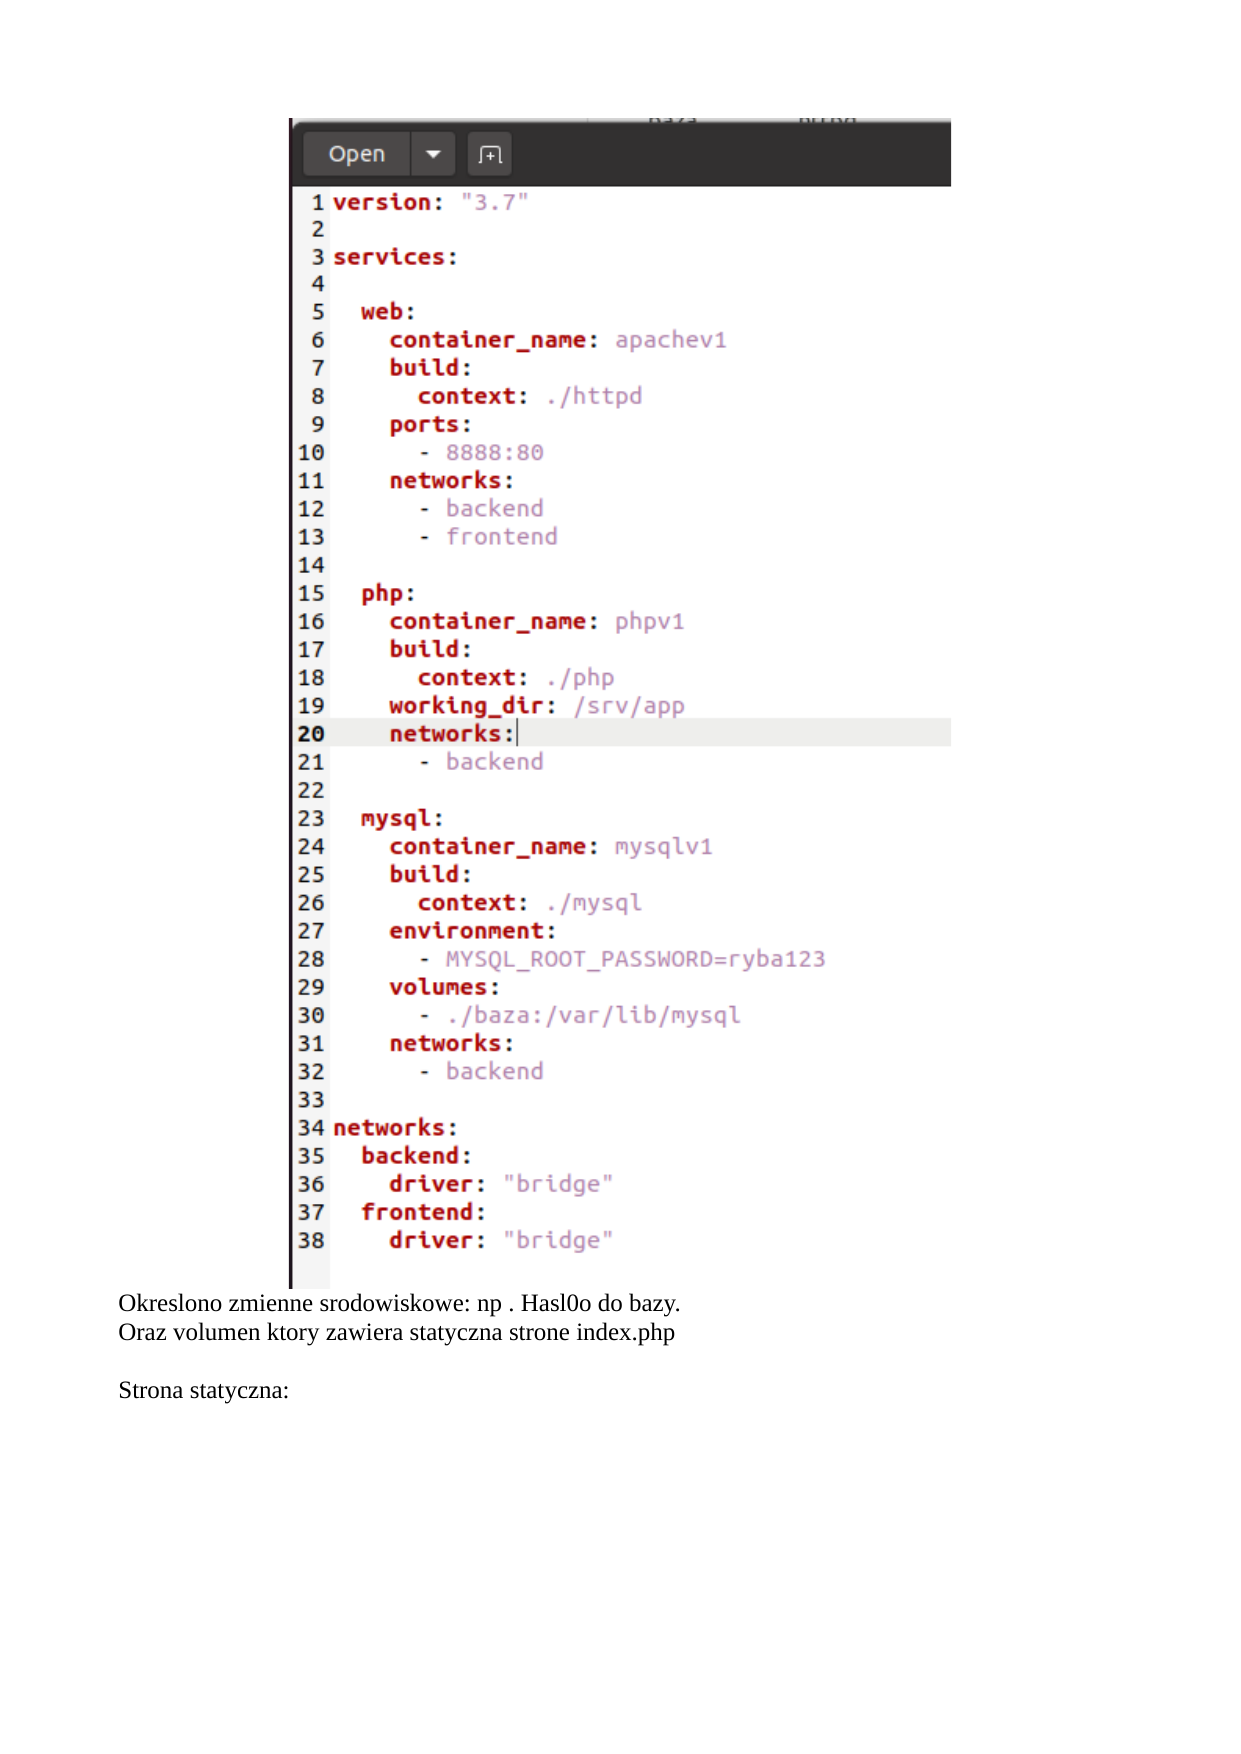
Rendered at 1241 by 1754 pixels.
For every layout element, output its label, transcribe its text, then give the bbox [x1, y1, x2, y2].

text Oraz volumen ktory zawiera statyczna strone index.php [118, 1317, 1122, 1346]
text Strona statyczna: [118, 1375, 1122, 1403]
text Okreslono zmienne srodowiskowe: np . Hasl0o do bazy. [118, 983, 1122, 1317]
